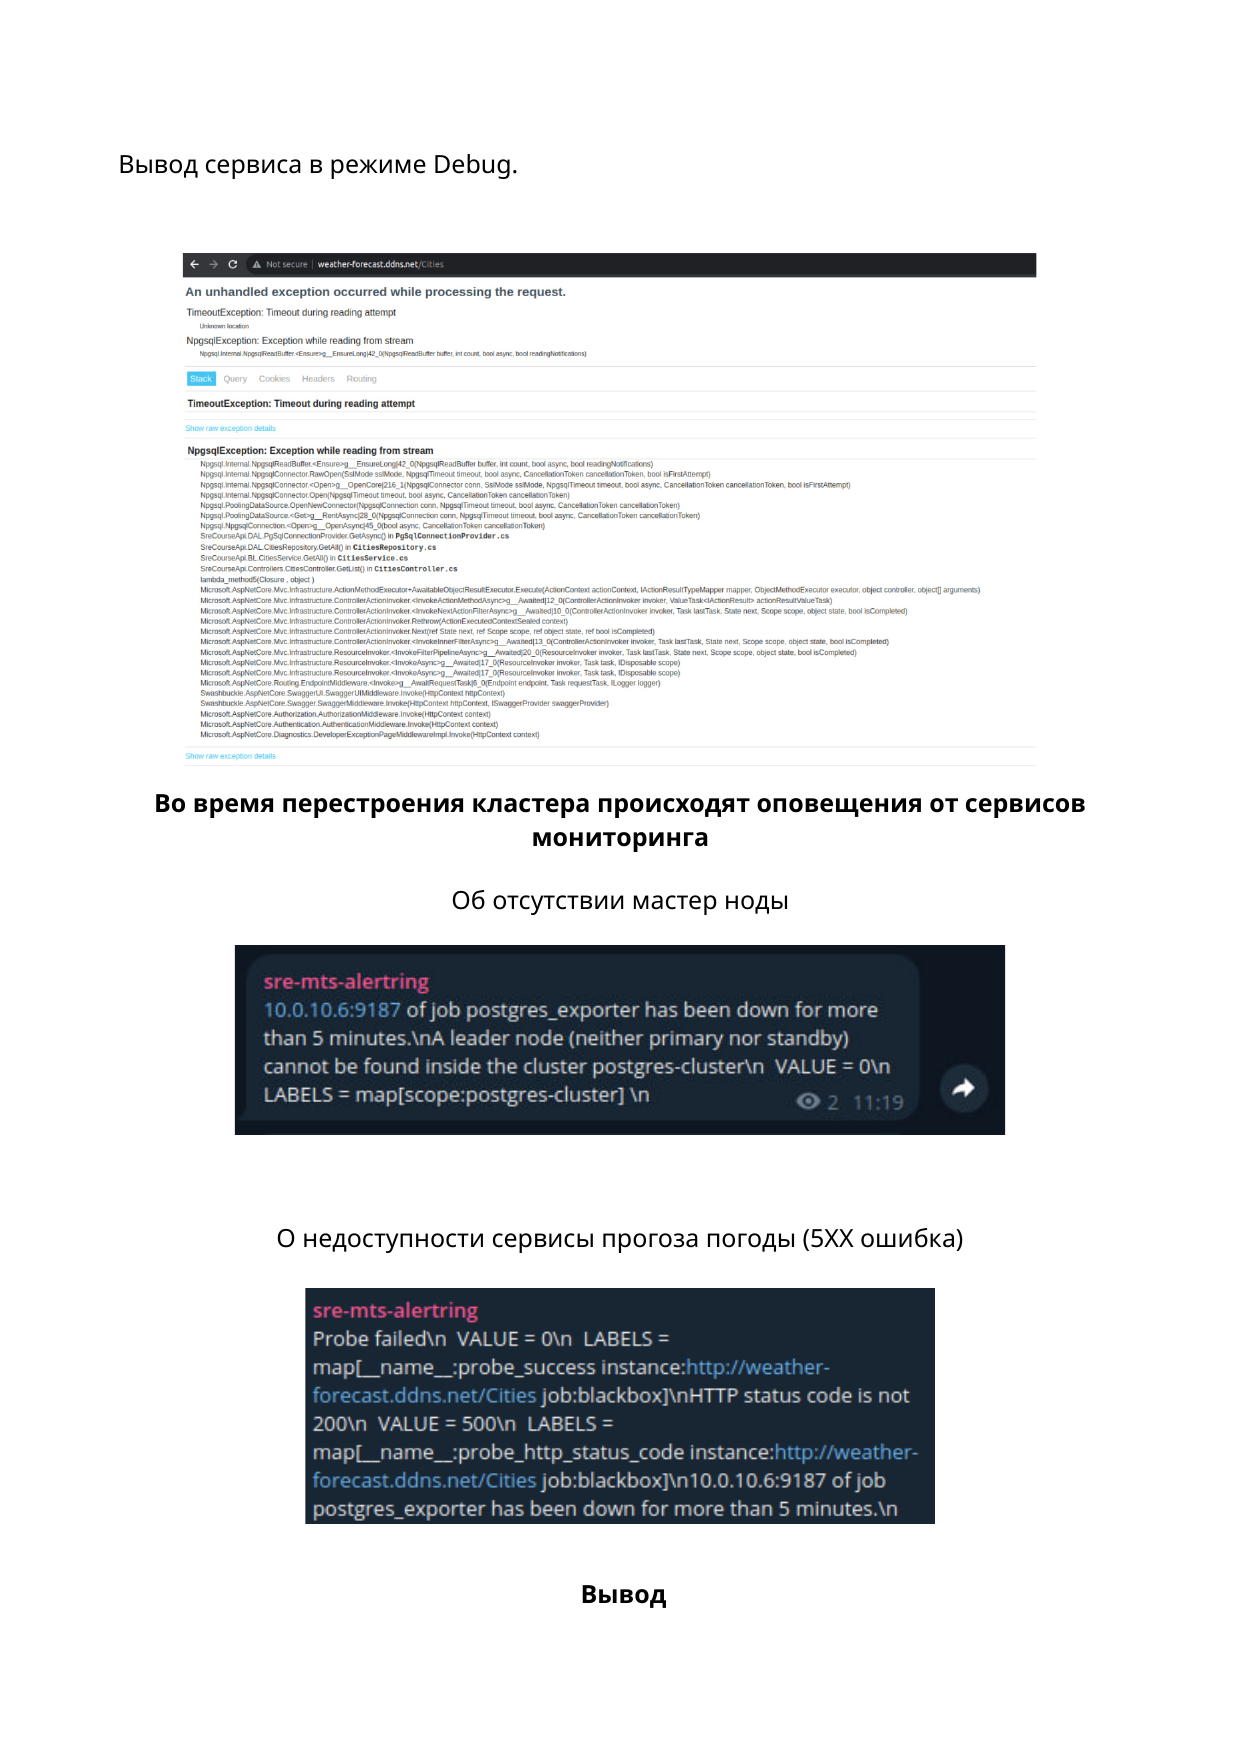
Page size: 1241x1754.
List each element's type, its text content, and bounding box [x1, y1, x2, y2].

picture [182, 253, 1037, 786]
text О недоступности сервисы прогоза погоды (5ХХ ошибка) [118, 1221, 1122, 1255]
picture [305, 1288, 935, 1524]
text Об отсутствии мастер ноды [118, 883, 1122, 917]
picture [234, 945, 1006, 1135]
text Вывод сервиса в режиме Debug. [118, 147, 1122, 181]
text Вывод [118, 1576, 1122, 1610]
text Во время перестроения кластера происходят оповещения от сервисов мониторинга [118, 249, 1122, 854]
